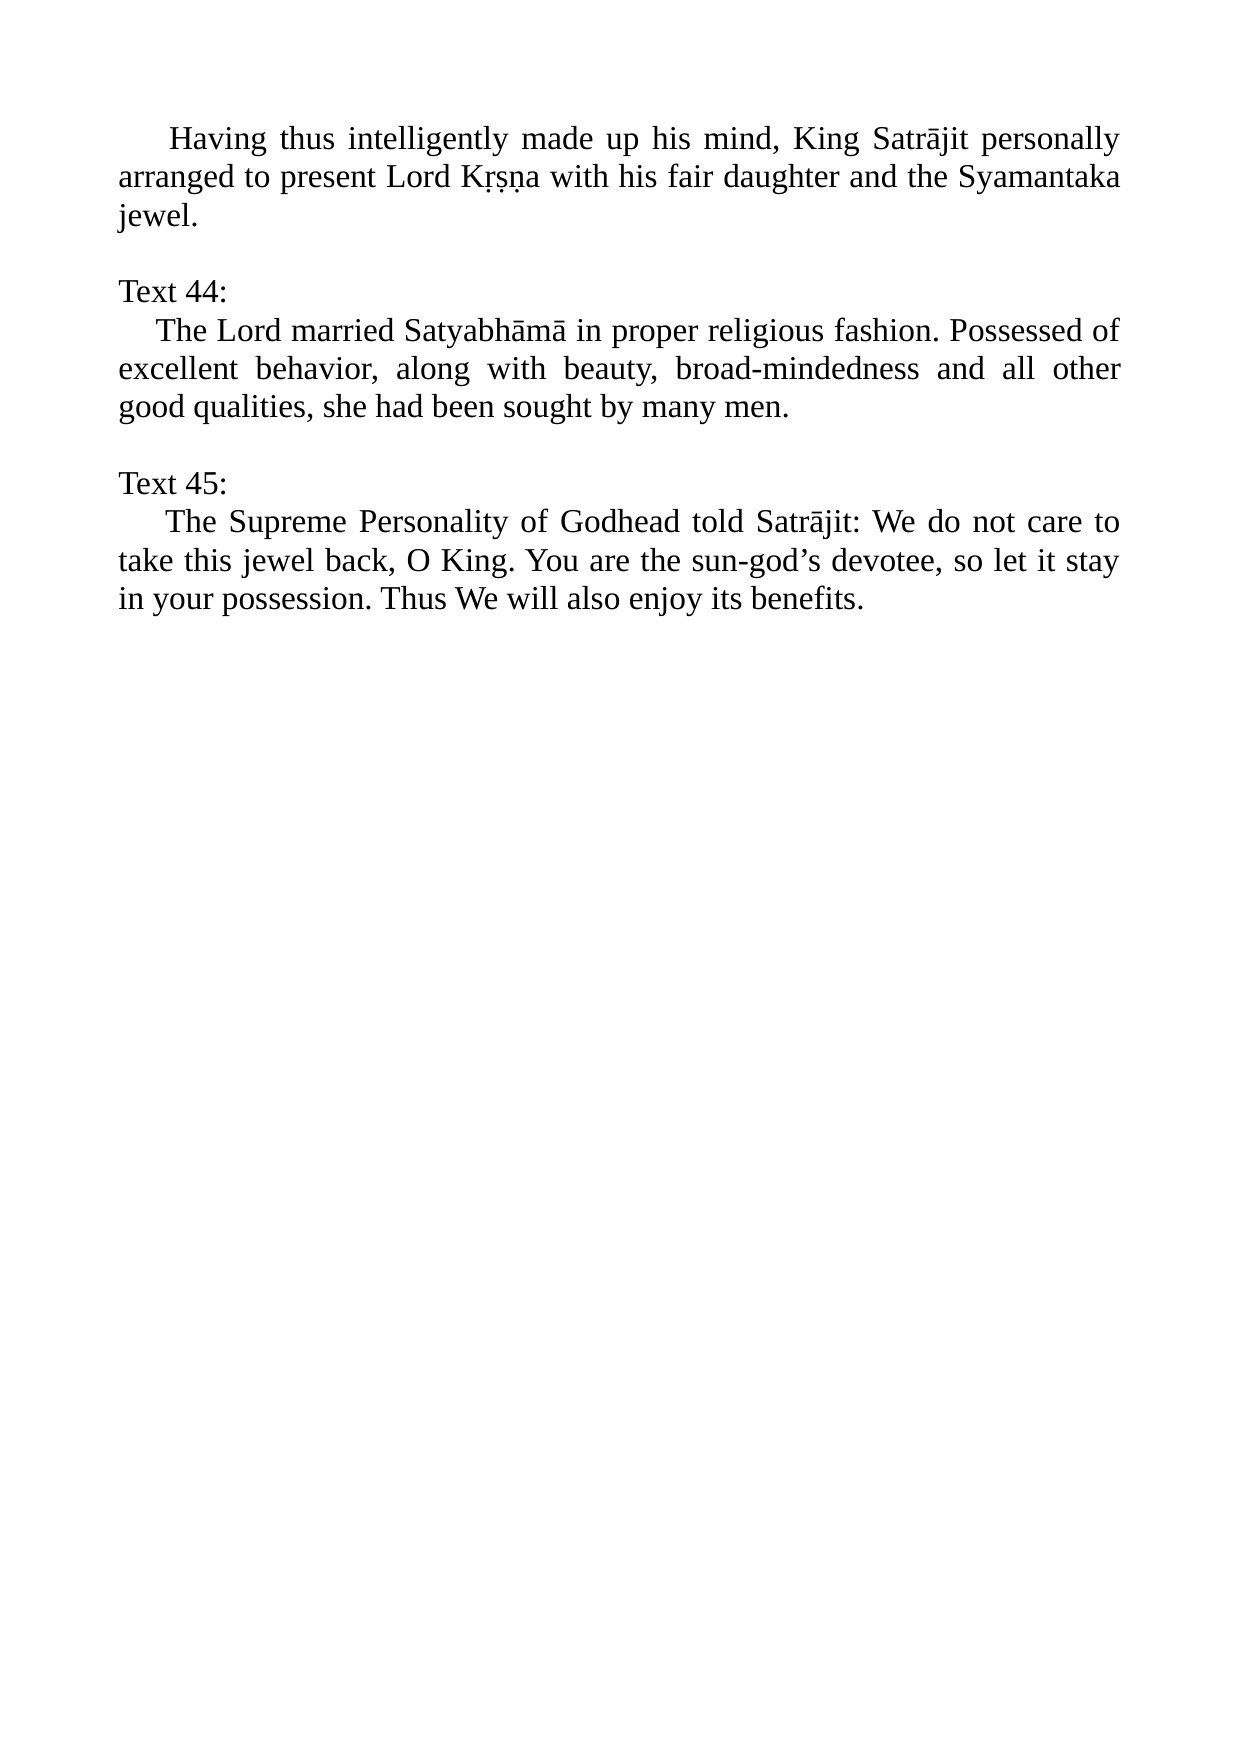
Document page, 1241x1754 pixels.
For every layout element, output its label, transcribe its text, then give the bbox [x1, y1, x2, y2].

text Text 45: [118, 463, 1122, 501]
text Having thus intelligently made up his mind, King Satrājit personally arranged to present Lord Kṛṣṇa with his fair daughter and the Syamantaka jewel. [118, 118, 1122, 233]
text The Supreme Personality of Godhead told Satrājit: We do not care to take this jewel back, O King. You are the sun-god’s devotee, so let it stay in your possession. Thus We will also enjoy its benefits. [118, 501, 1122, 616]
text Text 44: [118, 271, 1122, 310]
text The Lord married Satyabhāmā in proper religious fashion. Possessed of excellent behavior, along with beauty, broad-mindedness and all other good qualities, she had been sought by many men. [118, 310, 1122, 425]
